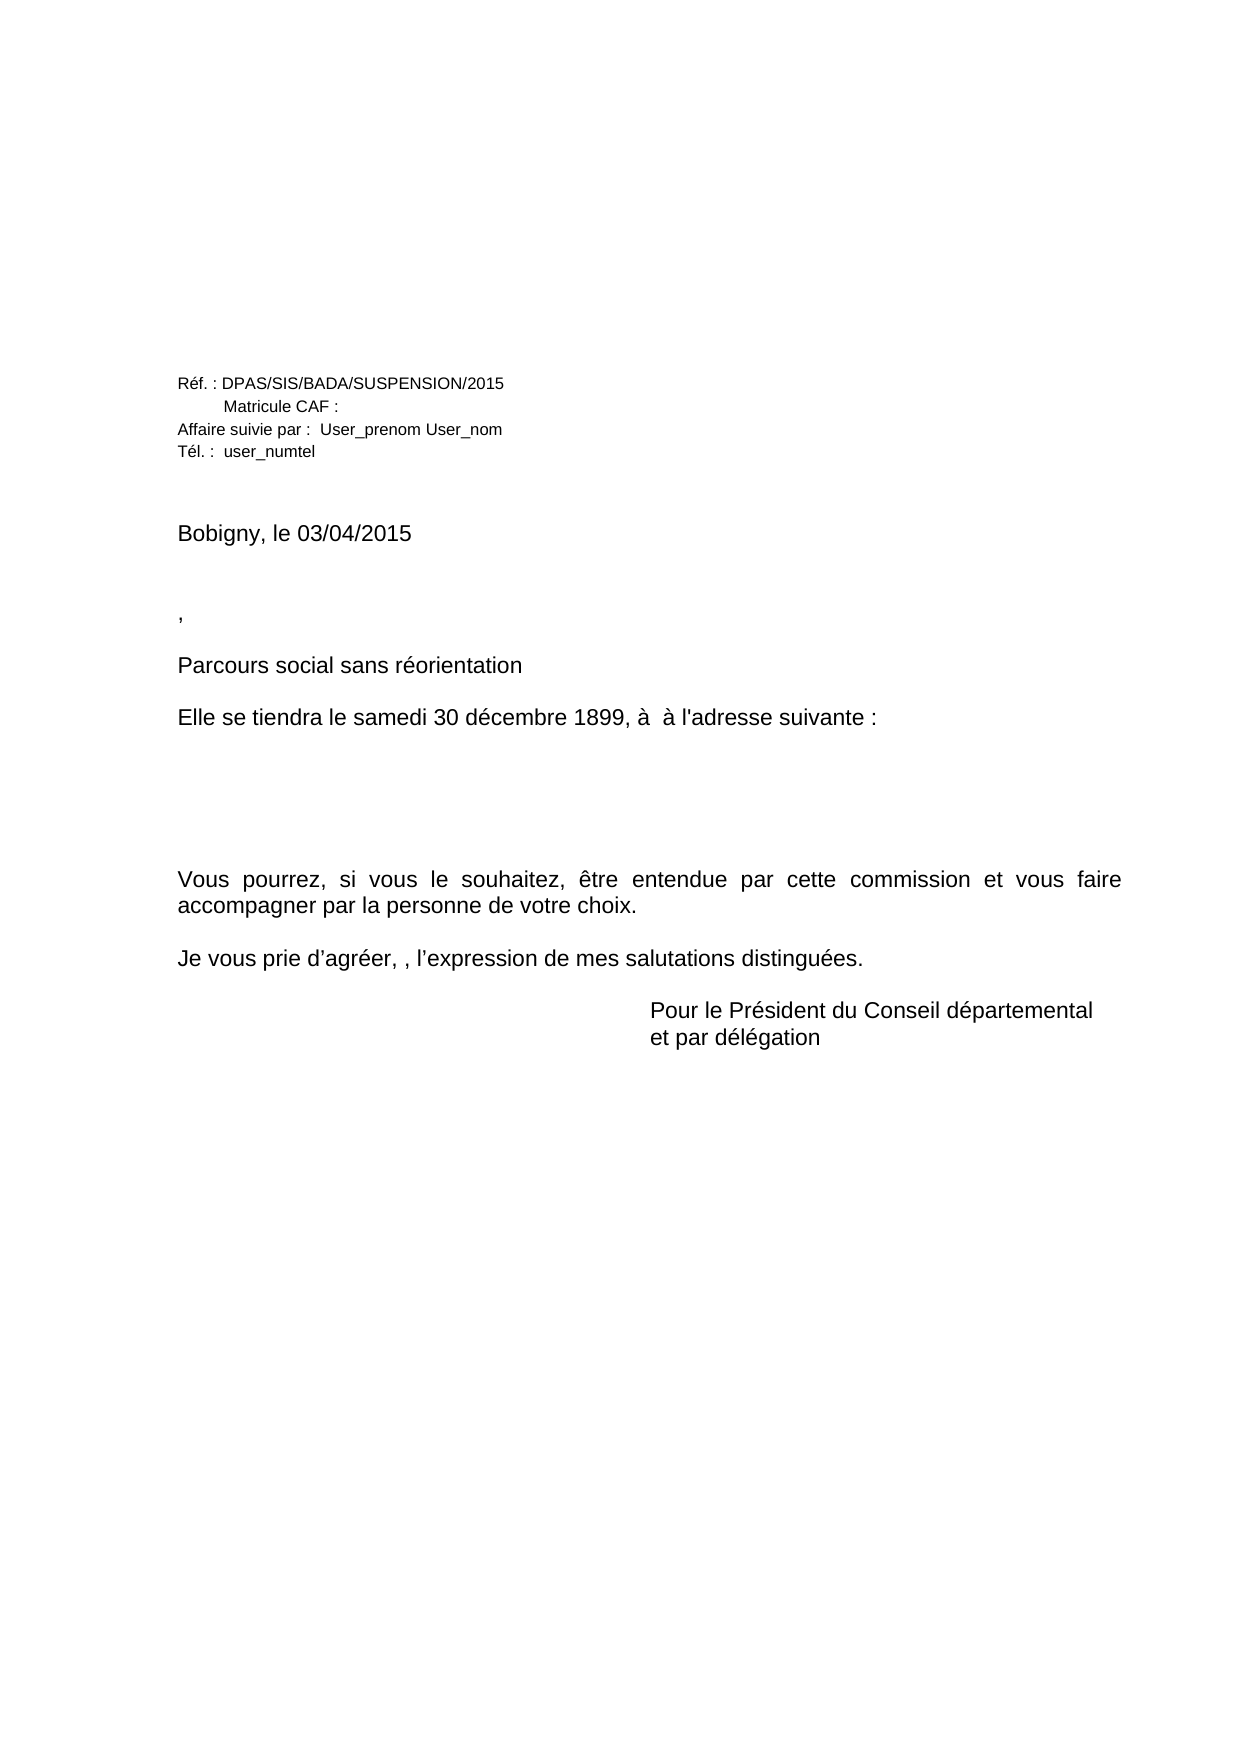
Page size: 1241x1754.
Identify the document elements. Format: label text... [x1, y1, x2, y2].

table_cell [650, 271, 1122, 371]
table_header [177, 233, 649, 271]
text Vous pourrez, si vous le souhaitez, être entendue par cette commission et vous faire accompagner par la personne de votre choix. [177, 866, 1122, 918]
table_cell Réf. : DPAS/SIS/BADA/SUSPENSION/2015 Matricule CAF : Affaire suivie par : user_prenom user_nom Tél. : user_numtel Bobigny, le 03/04/2015 [177, 371, 649, 546]
text Je vous prie d’agréer, , l’expression de mes salutations distinguées. [177, 945, 1122, 971]
text , [177, 599, 1122, 625]
text Elle se tiendra le samedi 30 décembre 1899, à à l'adresse suivante : [177, 704, 1122, 731]
text Parcours social sans réorientation [177, 652, 1122, 678]
table_cell [177, 271, 649, 371]
text et par délégation [650, 1024, 1122, 1050]
text Pour le Président du Conseil départemental [650, 997, 1122, 1024]
table_cell [650, 371, 1122, 546]
table_header [650, 233, 1122, 271]
